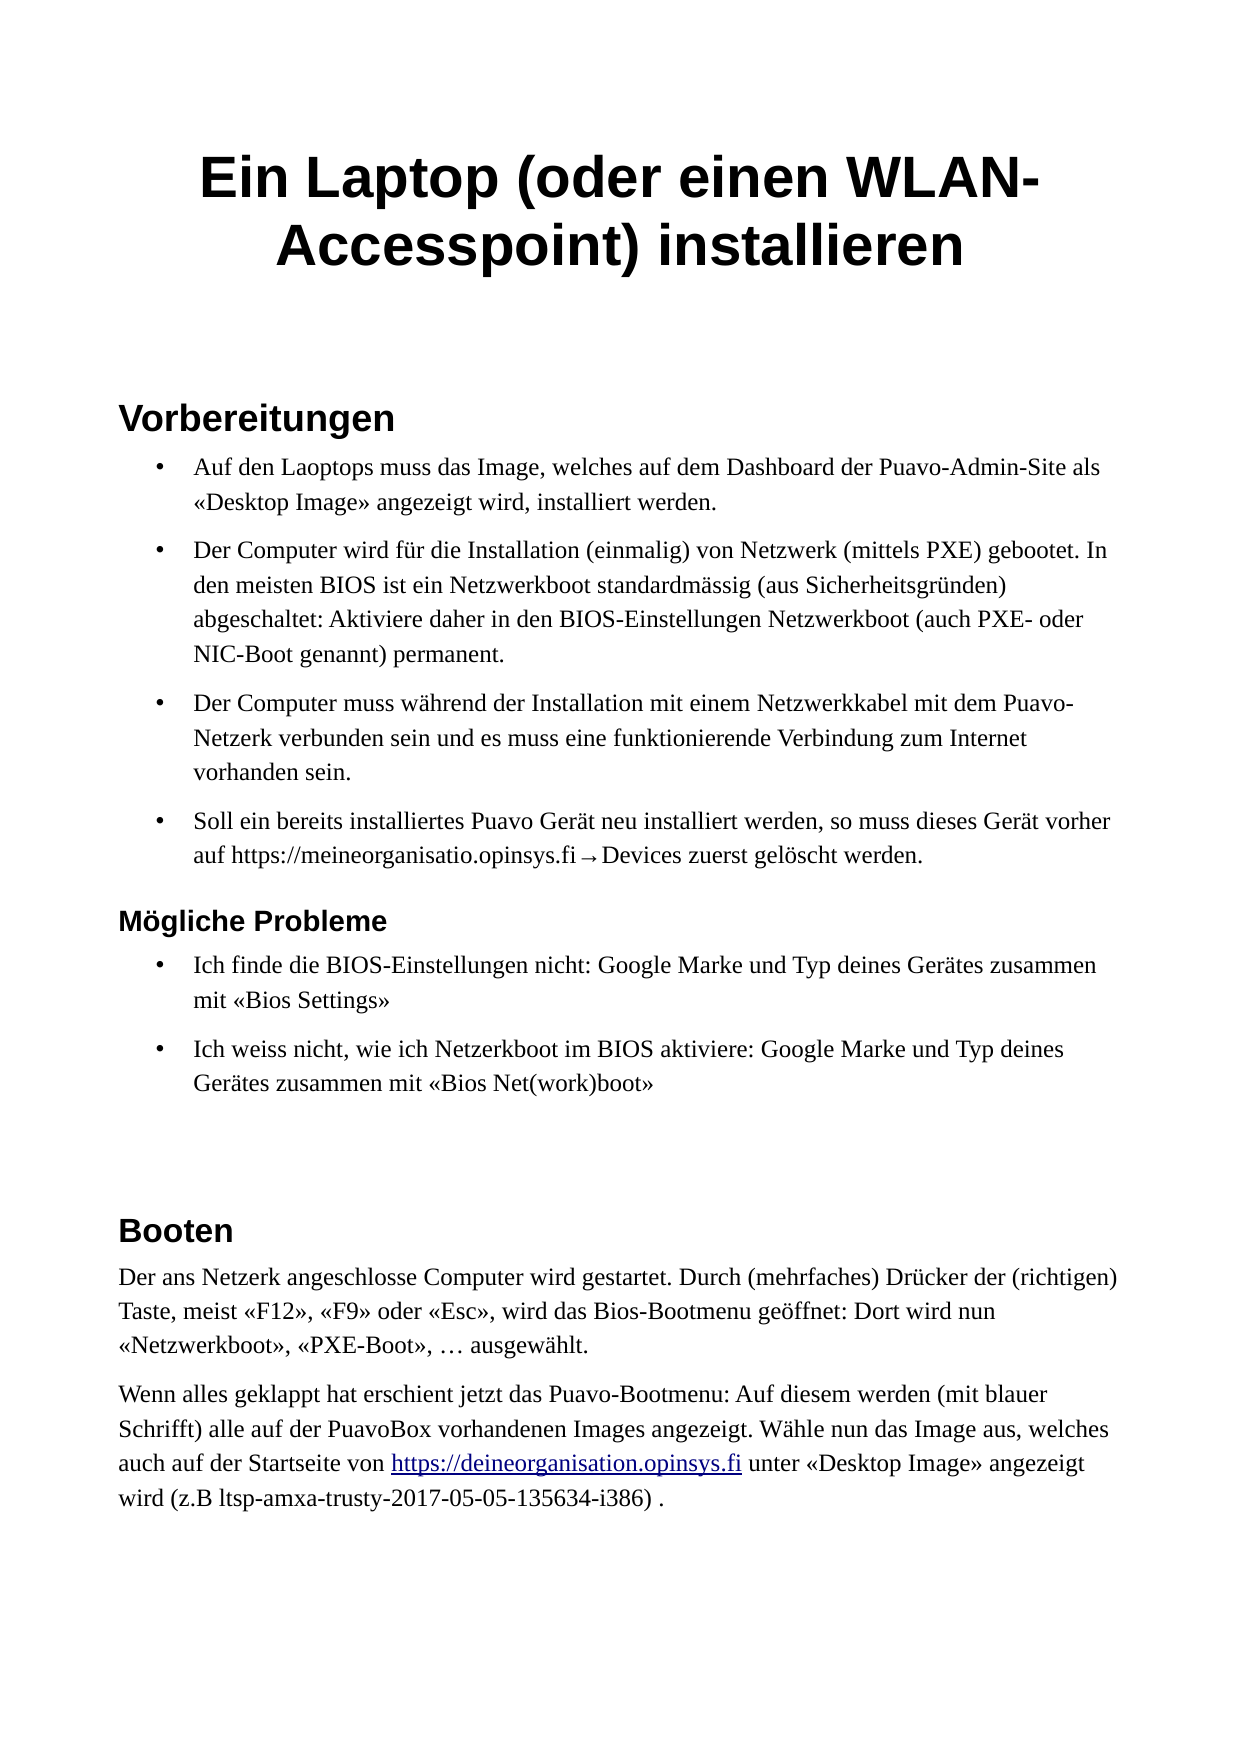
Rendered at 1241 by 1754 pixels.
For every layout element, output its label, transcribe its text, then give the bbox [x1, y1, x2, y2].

text Der ans Netzerk angeschlosse Computer wird gestartet. Durch (mehrfaches) Drücker der (richtigen) Taste, meist «F12», «F9» oder «Esc», wird das Bios-Bootmenu geöffnet: Dort wird nun «Netzwerkboot», «PXE-Boot», … ausgewählt. [118, 1262, 1122, 1359]
title Ein Laptop (oder einen WLAN-Accesspoint) installieren [118, 143, 1122, 277]
text Wenn alles geklappt hat erschient jetzt das Puavo-Bootmenu: Auf diesem werden (mit blauer Schrifft) alle auf der PuavoBox vorhandenen Images angezeigt. Wähle nun das Image aus, welches auch auf der Startseite von https://deineorganisation.opinsys.fi unter «Desktop Image» angezeigt wird (z.B ltsp-amxa-trusty-2017-05-05-135634-i386) . [118, 1379, 1122, 1512]
list Auf den Laoptops muss das Image, welches auf dem Dashboard der Puavo-Admin-Site als «Desktop Image» angezeigt wird, installiert werden. [156, 452, 1122, 515]
list Der Computer wird für die Installation (einmalig) von Netzwerk (mittels PXE) gebootet. In den meisten BIOS ist ein Netzwerkboot standardmässig (aus Sicherheitsgründen) abgeschaltet: Aktiviere daher in den BIOS-Einstellungen Netzwerkboot (auch PXE- oder NIC-Boot genannt) permanent. [156, 536, 1122, 668]
list Der Computer muss während der Installation mit einem Netzwerkkabel mit dem Puavo-Netzerk verbunden sein und es muss eine funktionierende Verbindung zum Internet vorhanden sein. [156, 688, 1122, 786]
list Ich finde die BIOS-Einstellungen nicht: Google Marke und Typ deines Gerätes zusammen mit «Bios Settings» [156, 951, 1122, 1014]
subtitle Mögliche Probleme [118, 904, 1122, 938]
list Soll ein bereits installiertes Puavo Gerät neu installiert werden, so muss dieses Gerät vorher auf https://meineorganisatio.opinsys.fi→Devices zuerst gelöscht werden. [156, 806, 1122, 869]
subtitle Vorbereitungen [118, 396, 1122, 439]
list Ich weiss nicht, wie ich Netzerkboot im BIOS aktiviere: Google Marke und Typ deines Gerätes zusammen mit «Bios Net(work)boot» [156, 1034, 1122, 1097]
subtitle Booten [118, 1210, 1122, 1249]
